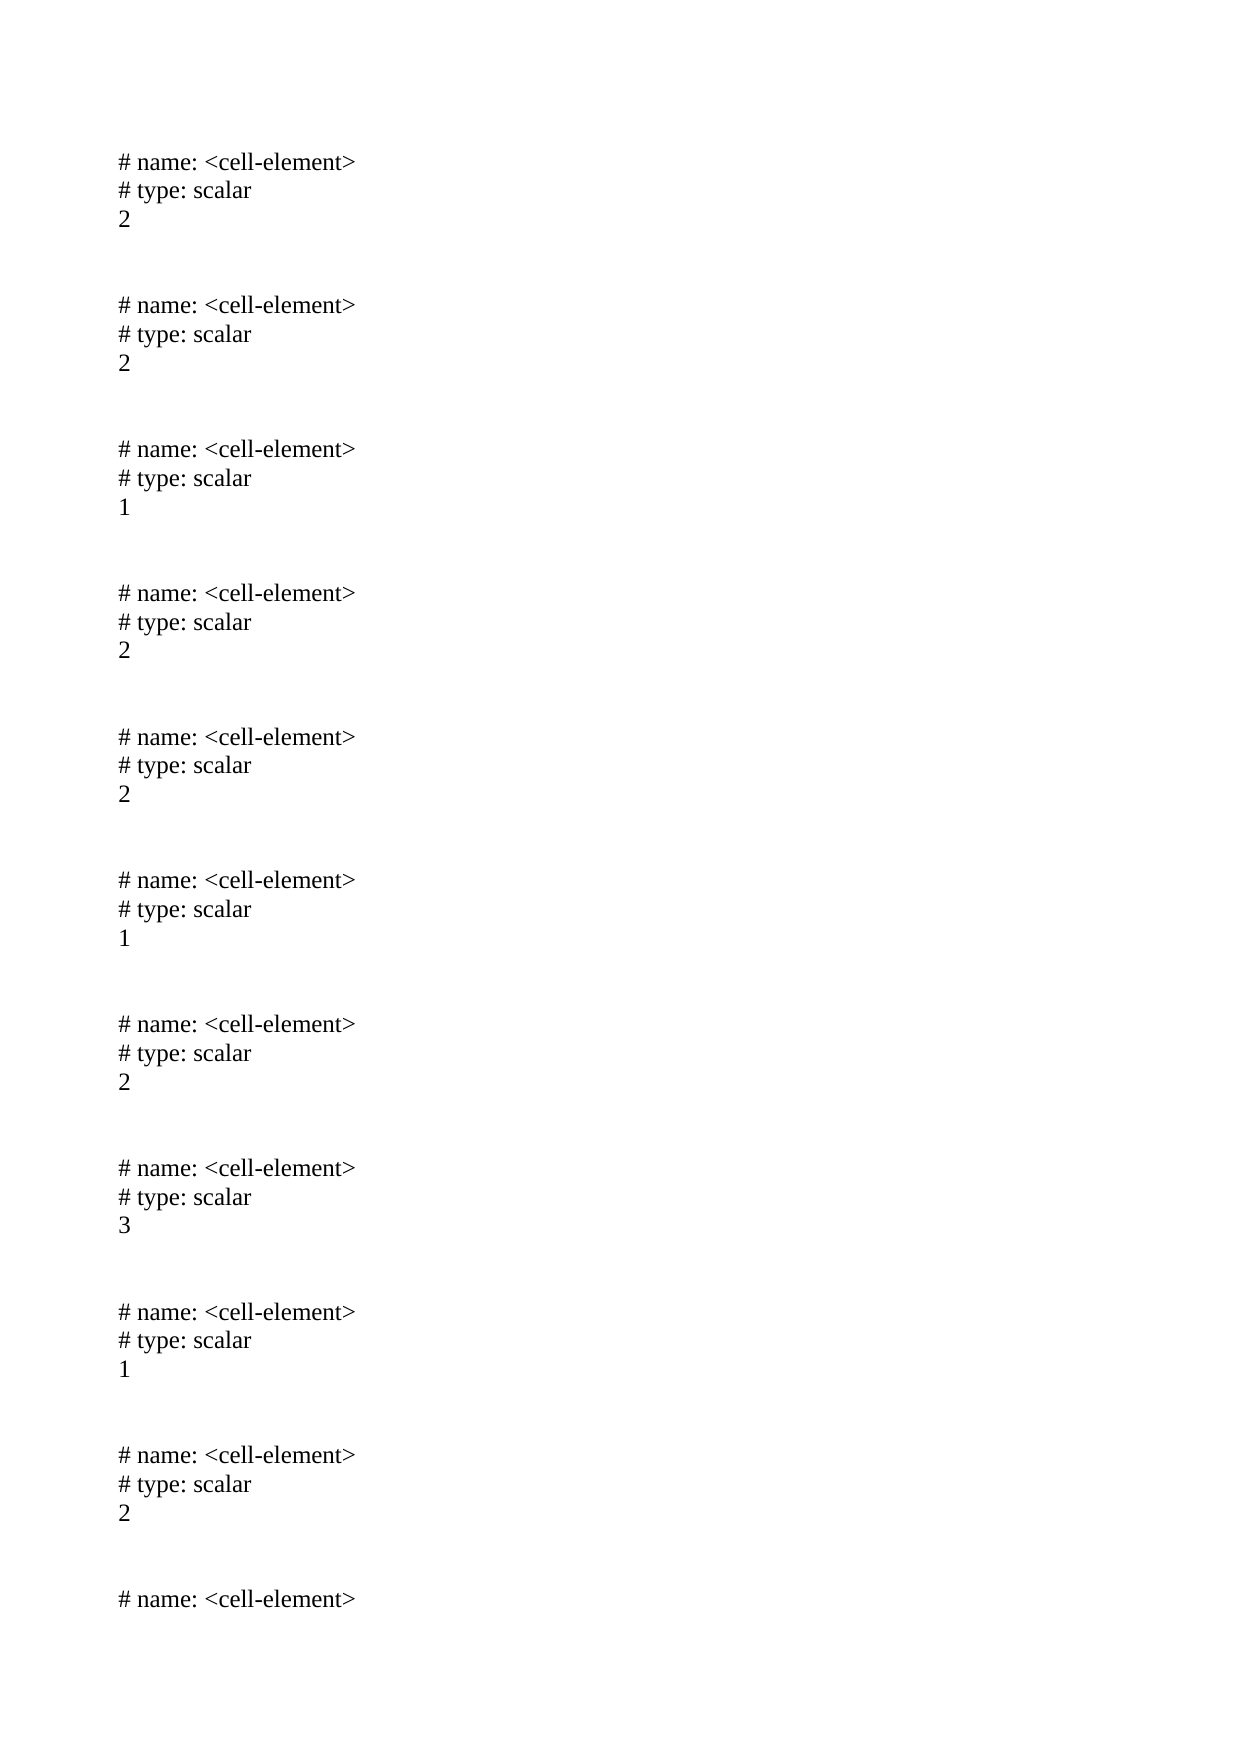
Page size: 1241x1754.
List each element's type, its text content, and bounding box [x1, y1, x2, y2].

text # name: <cell-element> [118, 1297, 1122, 1326]
text # type: scalar [118, 751, 1122, 779]
text 1 [118, 1354, 1122, 1383]
text # name: <cell-element> [118, 147, 1122, 176]
text 3 [118, 1211, 1122, 1239]
text # type: scalar [118, 1469, 1122, 1498]
text # type: scalar [118, 176, 1122, 204]
text 2 [118, 779, 1122, 808]
text # type: scalar [118, 319, 1122, 348]
text 2 [118, 1498, 1122, 1527]
text # type: scalar [118, 1038, 1122, 1067]
text # name: <cell-element> [118, 578, 1122, 607]
text 2 [118, 636, 1122, 664]
text # type: scalar [118, 1326, 1122, 1354]
text # type: scalar [118, 463, 1122, 492]
text # name: <cell-element> [118, 722, 1122, 751]
text # name: <cell-element> [118, 1153, 1122, 1182]
text # type: scalar [118, 1182, 1122, 1211]
text # type: scalar [118, 607, 1122, 636]
text # name: <cell-element> [118, 434, 1122, 463]
text # name: <cell-element> [118, 1009, 1122, 1038]
text 2 [118, 204, 1122, 233]
text 2 [118, 1067, 1122, 1096]
text # name: <cell-element> [118, 291, 1122, 319]
text # name: <cell-element> [118, 1584, 1122, 1613]
text # type: scalar [118, 894, 1122, 923]
text # name: <cell-element> [118, 1441, 1122, 1469]
text 1 [118, 492, 1122, 521]
text 1 [118, 923, 1122, 952]
text 2 [118, 348, 1122, 377]
text # name: <cell-element> [118, 866, 1122, 894]
